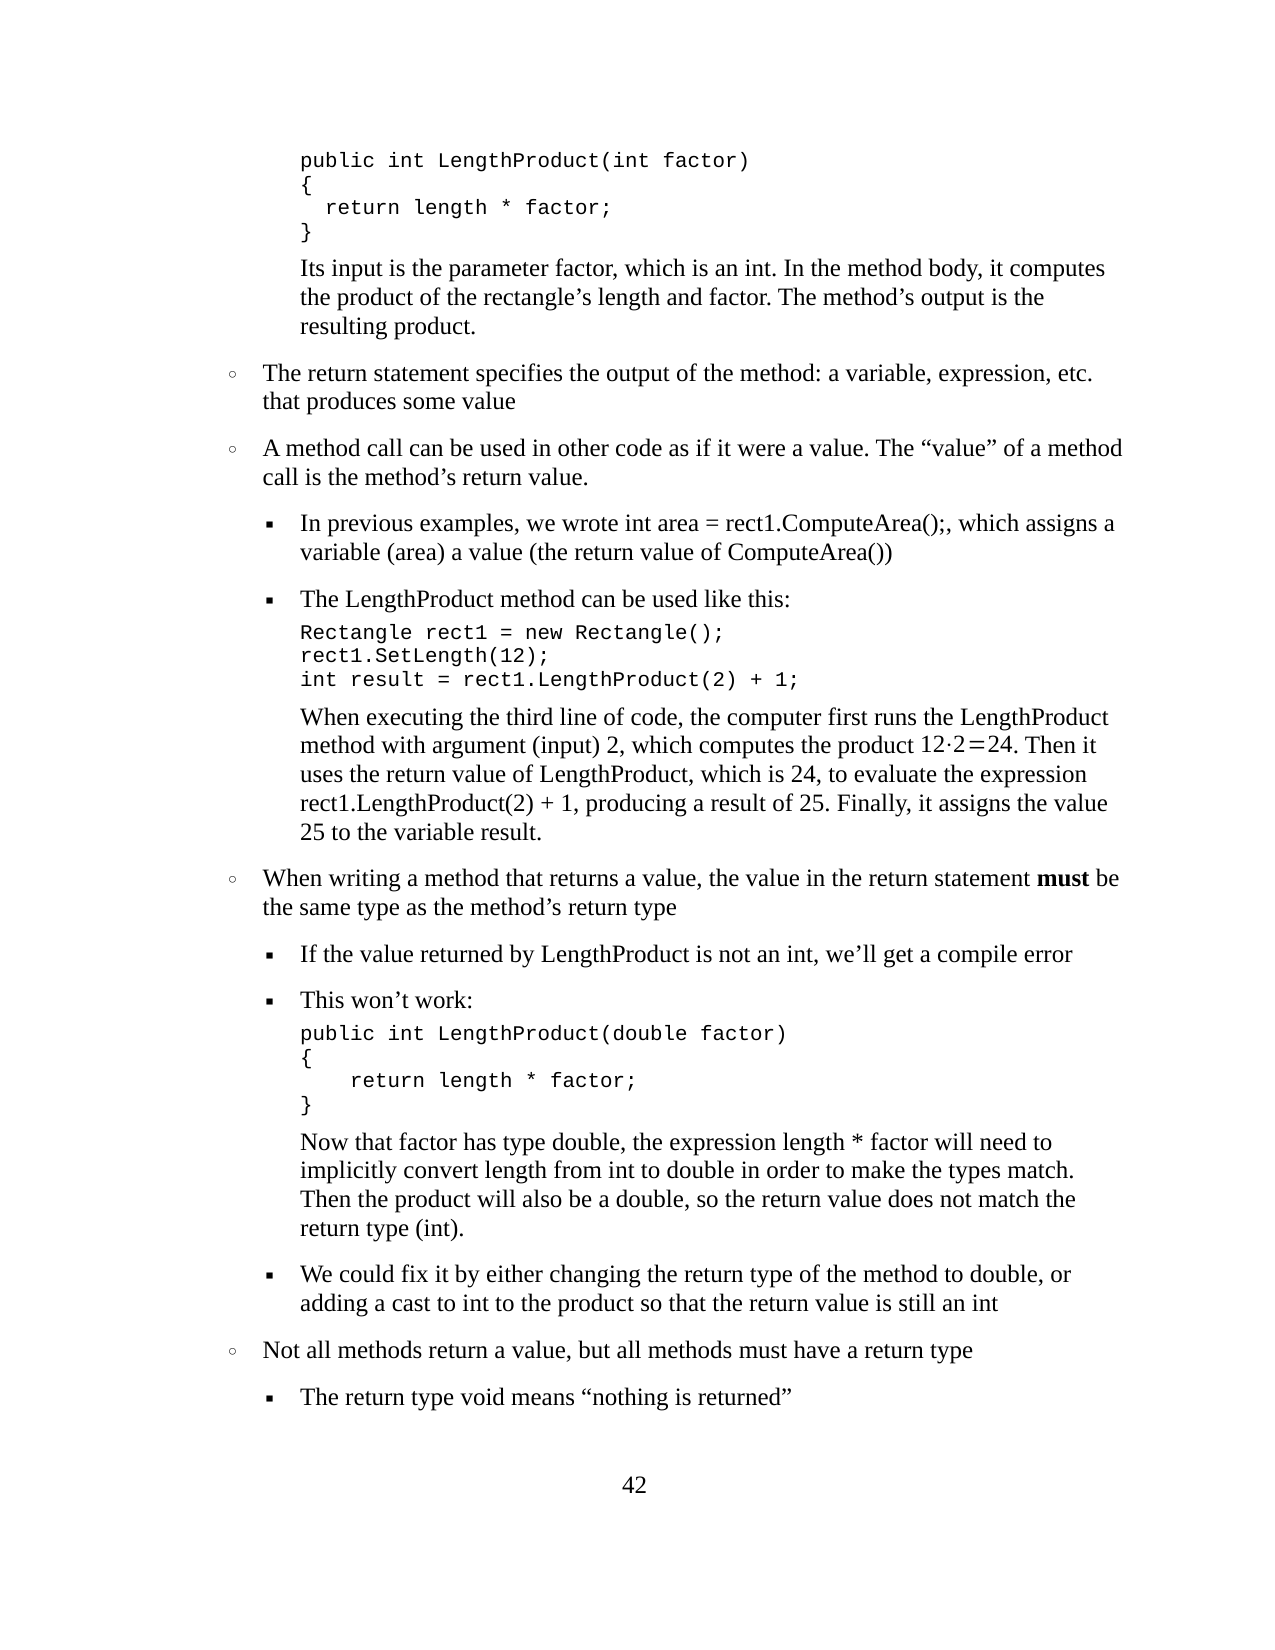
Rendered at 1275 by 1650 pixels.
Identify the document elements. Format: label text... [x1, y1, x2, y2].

list Now that factor has type double, the expression length * factor will need to implicitly convert length from int to double in order to make the types match. Then the product will also be a double, so the return value does not match the return type (int). [262, 1127, 1125, 1242]
list return length * factor; [262, 197, 1125, 221]
list We could fix it by either changing the return type of the method to double, or adding a cast to int to the product so that the return value is still an int [262, 1259, 1125, 1317]
list Its input is the parameter factor, which is an int. In the method body, it computes the product of the rectangle’s length and factor. The method’s output is the resulting product. [262, 253, 1125, 340]
list Not all methods return a value, but all methods must have a return type [225, 1335, 1125, 1364]
list In previous examples, we wrote int area = rect1.ComputeArea();, which assigns a variable (area) a value (the return value of ComputeArea()) [262, 508, 1125, 566]
list { [262, 1047, 1125, 1070]
list The return statement specifies the output of the method: a variable, expression, etc. that produces some value [225, 358, 1125, 415]
list int result = rect1.LengthProduct(2) + 1; [262, 669, 1125, 693]
list The return type void means “nothing is returned” [262, 1382, 1125, 1410]
list public int LengthProduct(int factor) [262, 150, 1125, 174]
list The LengthProduct method can be used like this: [262, 584, 1125, 613]
list If the value returned by LengthProduct is not an int, we’ll get a compile error [262, 939, 1125, 967]
list When executing the third line of code, the computer first runs the LengthProduct method with argument (input) 2, which computes the product . Then it uses the return value of LengthProduct, which is 24, to evaluate the expression rect1.LengthProduct(2) + 1, producing a result of 25. Finally, it assigns the value 25 to the variable result. [262, 702, 1125, 845]
list Rectangle rect1 = new Rectangle(); [262, 622, 1125, 645]
list This won’t work: [262, 985, 1125, 1014]
list When writing a method that returns a value, the value in the return statement must be the same type as the method’s return type [225, 863, 1125, 921]
list A method call can be used in other code as if it were a value. The “value” of a method call is the method’s return value. [225, 433, 1125, 491]
list } [262, 1094, 1125, 1118]
list } [262, 221, 1125, 244]
list rect1.SetLength(12); [262, 645, 1125, 669]
list return length * factor; [262, 1070, 1125, 1094]
list { [262, 174, 1125, 197]
list public int LengthProduct(double factor) [262, 1023, 1125, 1047]
